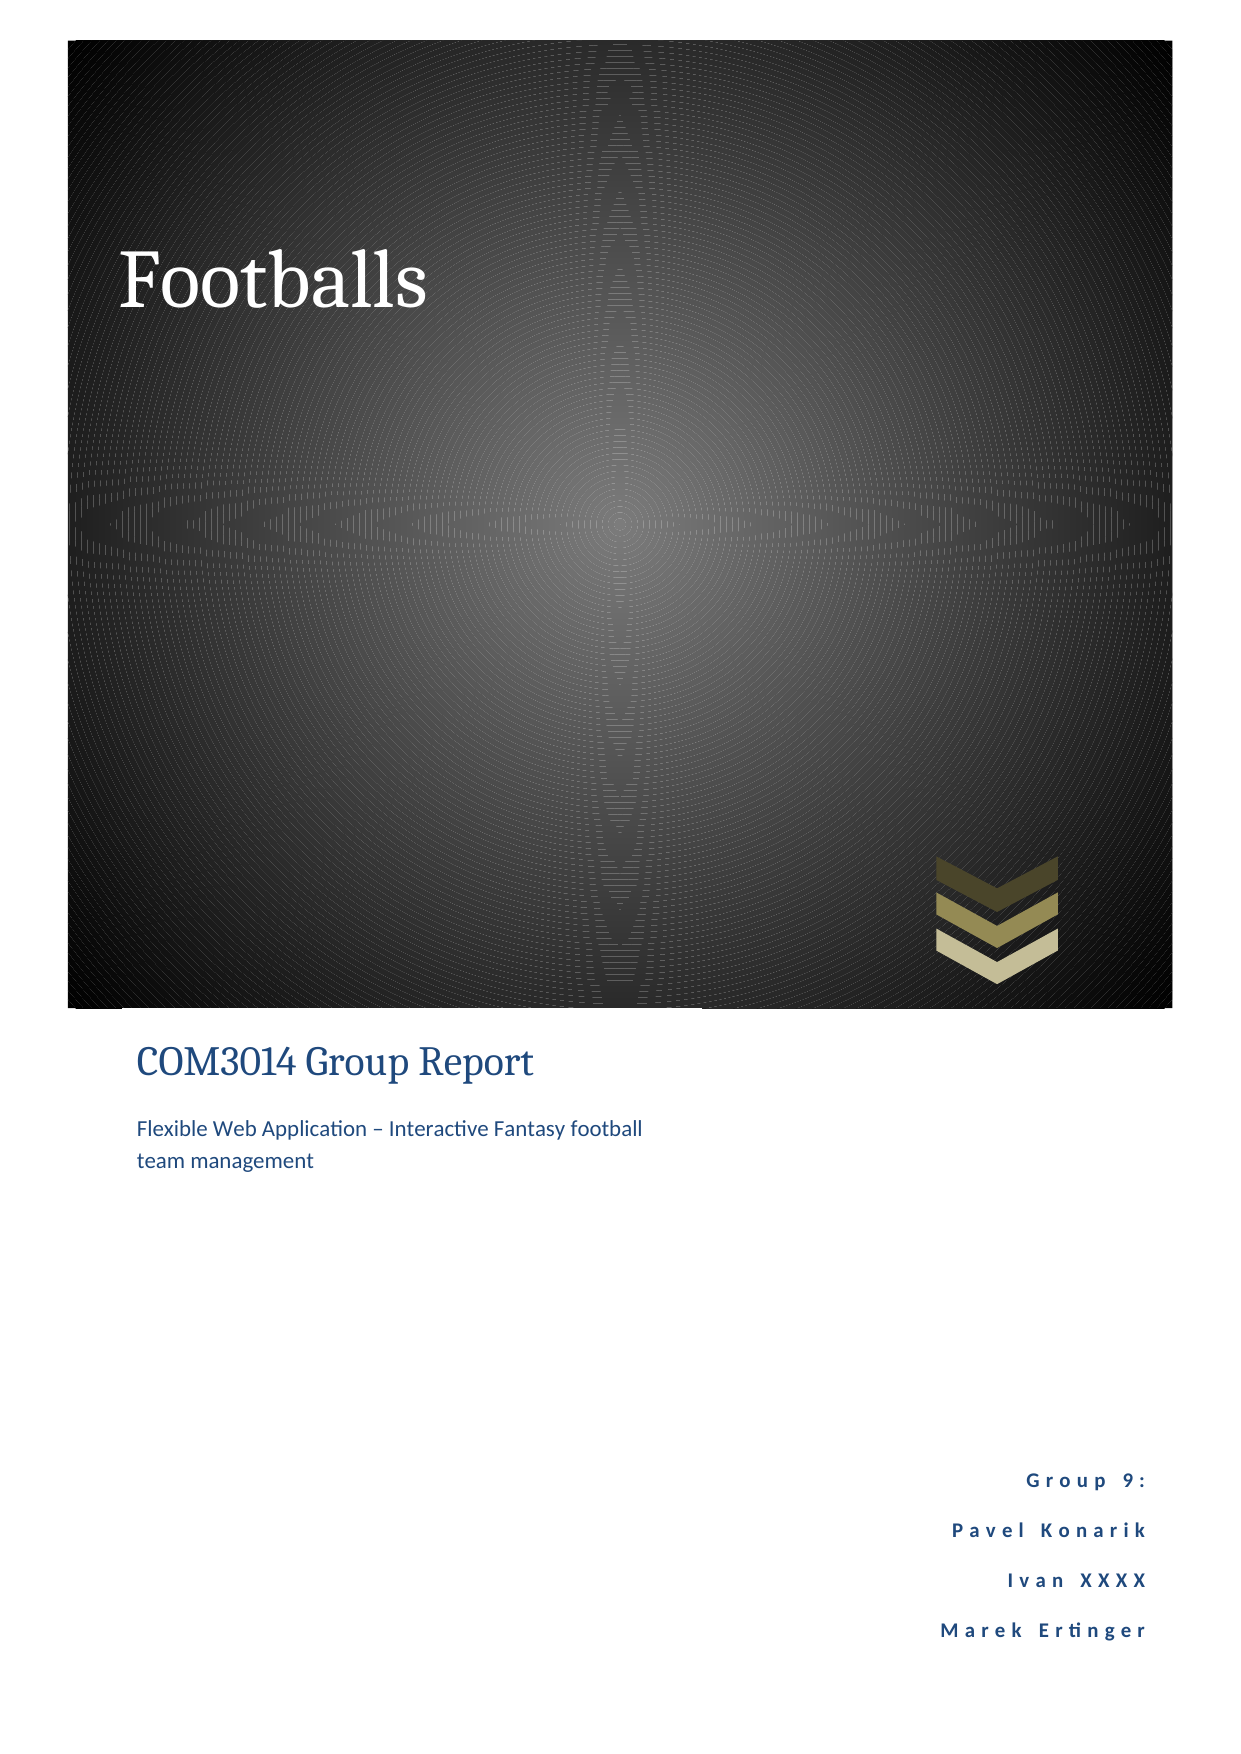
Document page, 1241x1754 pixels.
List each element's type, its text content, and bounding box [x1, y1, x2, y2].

text Flexible Web Application – Interactive Fantasy football team management [137, 1114, 687, 1174]
text Pavel Konarik [678, 1517, 1145, 1543]
text COM3014 Group Report [137, 1038, 687, 1086]
text Ivan XXXX [678, 1567, 1145, 1593]
text Marek Ertinger [678, 1617, 1145, 1643]
text Group 9: [678, 1467, 1145, 1493]
